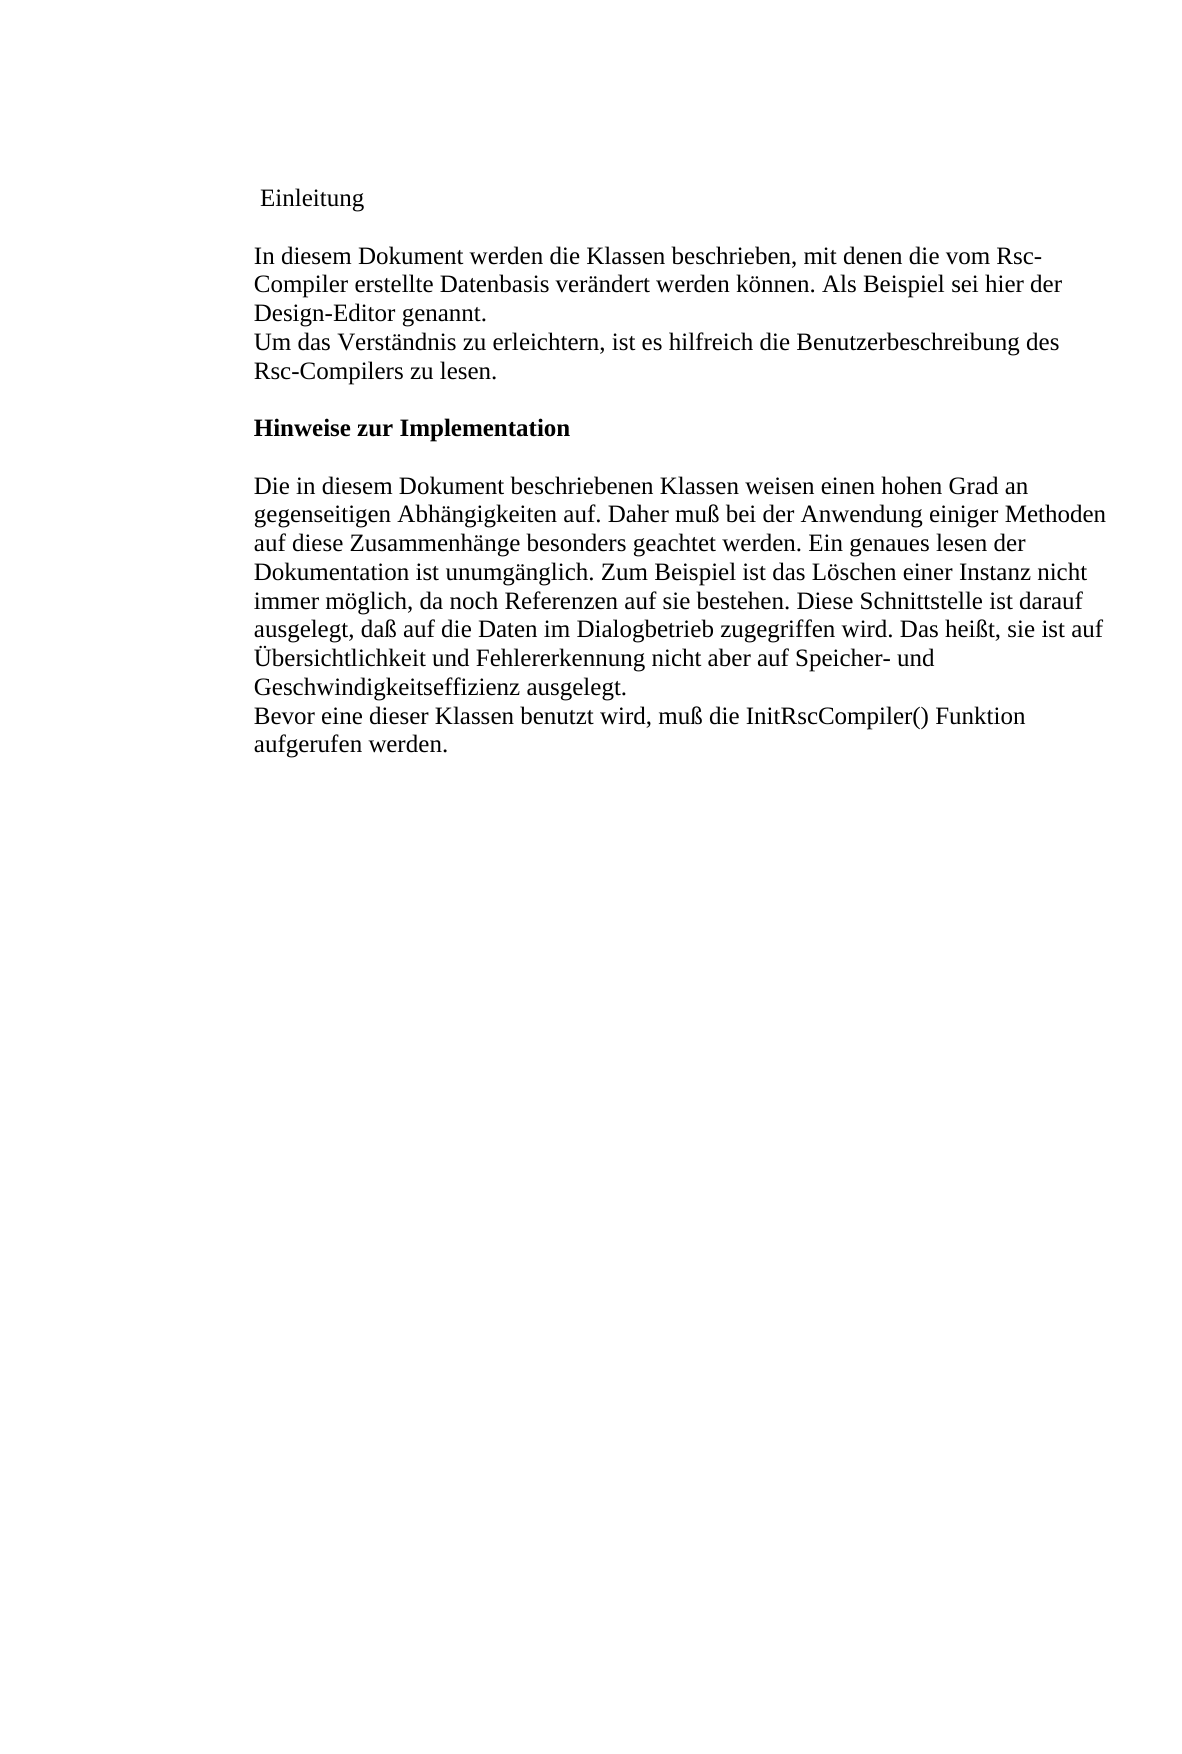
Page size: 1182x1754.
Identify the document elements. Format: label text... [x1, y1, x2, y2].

text Um das Verständnis zu erleichtern, ist es hilfreich die Benutzerbeschreibung des Rsc-Compilers zu lesen. [254, 327, 1110, 384]
list Einleitung [254, 183, 1110, 212]
text In diesem Dokument werden die Klassen beschrieben, mit denen die vom Rsc-Compiler erstellte Datenbasis verändert werden können. Als Beispiel sei hier der Design-Editor genannt. [254, 241, 1110, 327]
text Die in diesem Dokument beschriebenen Klassen weisen einen hohen Grad an gegenseitigen Abhängigkeiten auf. Daher muß bei der Anwendung einiger Methoden auf diese Zusammenhänge besonders geachtet werden. Ein genaues lesen der Dokumentation ist unumgänglich. Zum Beispiel ist das Löschen einer Instanz nicht immer möglich, da noch Referenzen auf sie bestehen. Diese Schnittstelle ist darauf ausgelegt, daß auf die Daten im Dialogbetrieb zugegriffen wird. Das heißt, sie ist auf Übersichtlichkeit und Fehlererkennung nicht aber auf Speicher- und Geschwindigkeitseffizienz ausgelegt. [254, 471, 1110, 701]
text Hinweise zur Implementation [254, 413, 1110, 442]
text Bevor eine dieser Klassen benutzt wird, muß die InitRscCompiler() Funktion aufgerufen werden. [254, 701, 1110, 758]
